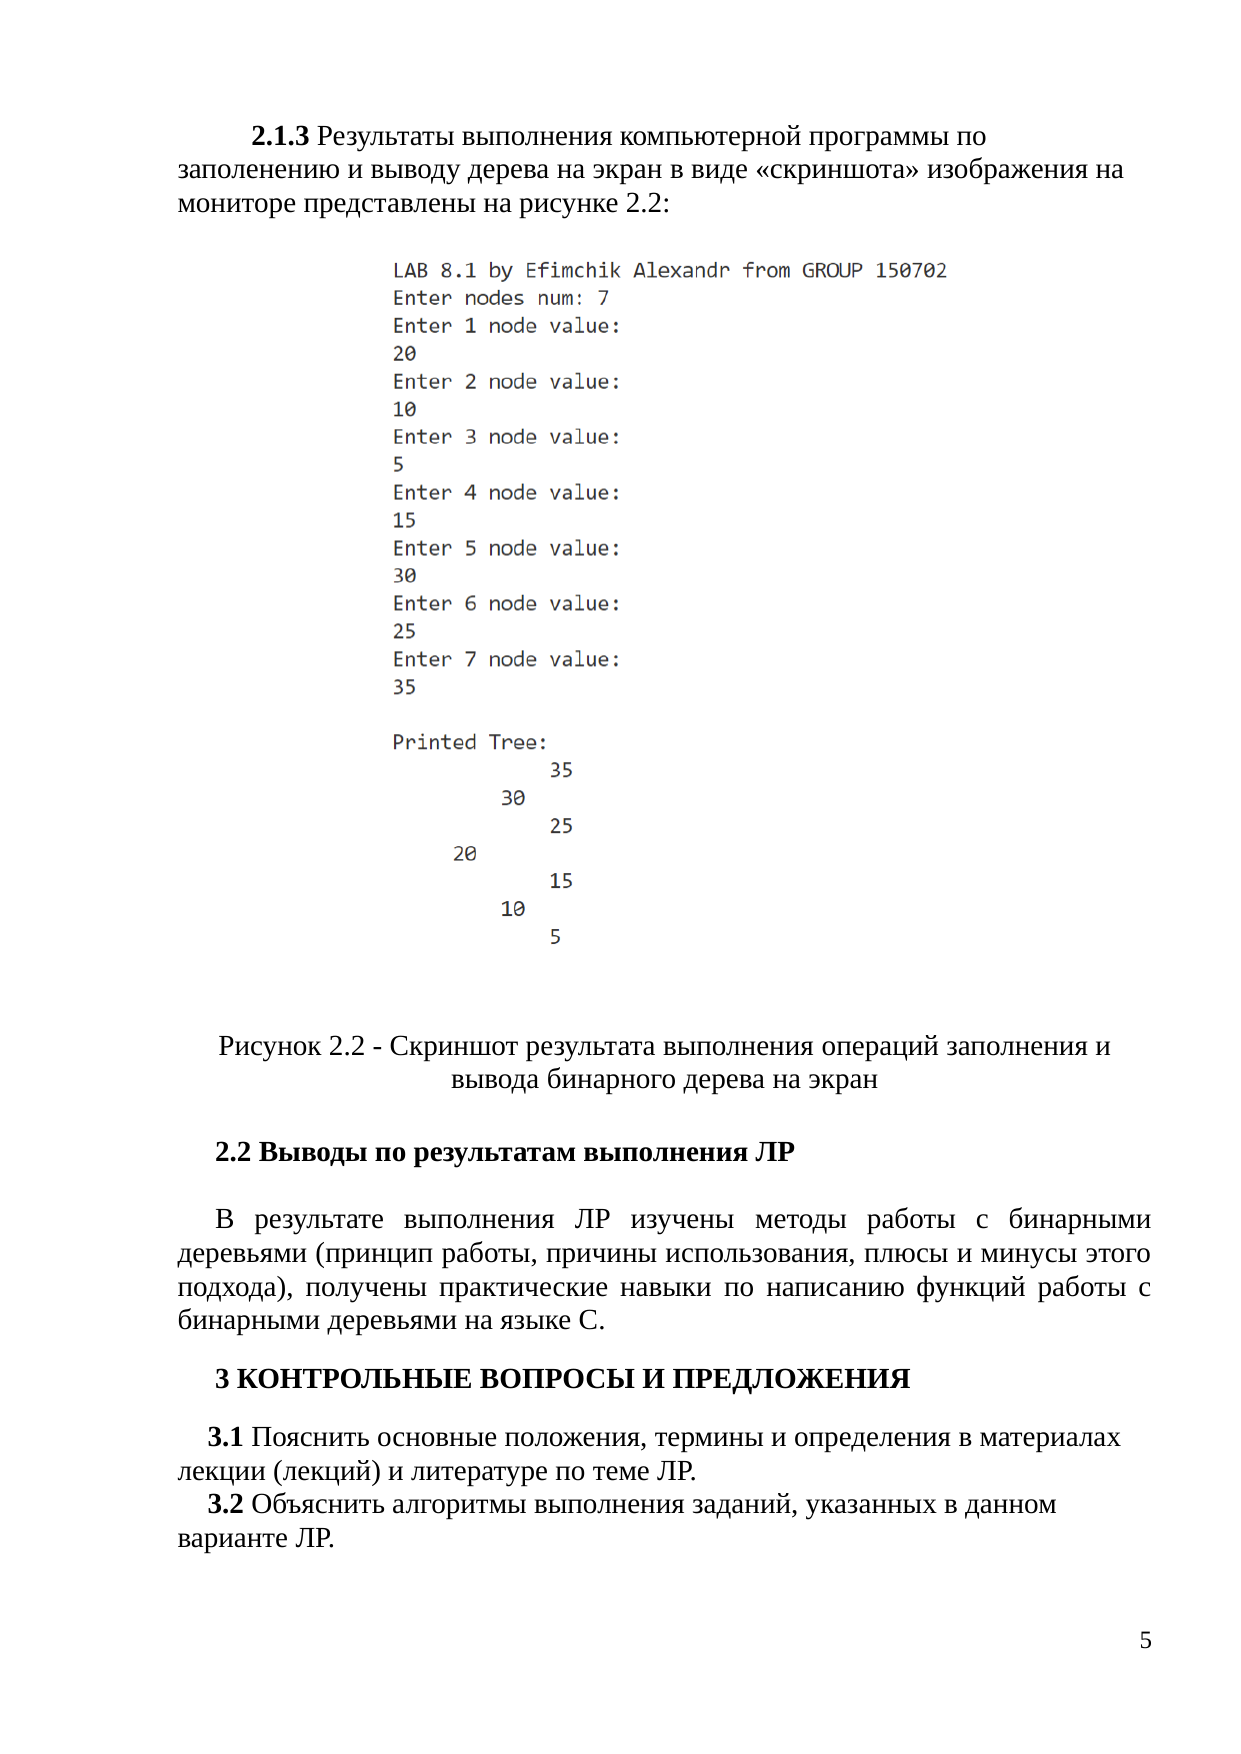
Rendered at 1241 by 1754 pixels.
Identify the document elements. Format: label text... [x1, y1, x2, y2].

table_header [502, 982, 827, 1022]
text 3.1 Пояснить основные положения, термины и определения в материалах лекции (лекций) и литературе по теме ЛР. [177, 1419, 1152, 1486]
subtitle 2.2 Выводы по результатам выполнения ЛР [215, 1134, 1152, 1168]
text 2.1.3 Результаты выполнения компьютерной программы по заполенению и выводу дерева на экран в виде «скриншота» изображения на мониторе представлены на рисунке 2.2: [177, 118, 1152, 219]
table_cell Рисунок 2.2 - Скриншот результата выполнения операций заполнения и вывода бинарного дерева на экран [177, 1023, 1152, 1101]
text 3.2 Объяснить алгоритмы выполнения заданий, указанных в данном варианте ЛР. [177, 1486, 1152, 1553]
text В результате выполнения ЛР изучены методы работы с бинарными деревьями (принцип работы, причины использования, плюсы и минусы этого подхода), получены практические навыки по написанию функций работы с бинарными деревьями на языке C. [177, 1202, 1152, 1336]
table_header [827, 982, 1152, 1022]
subtitle 3 КОНТРОЛЬНЫЕ ВОПРОСЫ И ПРЕДЛОЖЕНИЯ [215, 1361, 1152, 1394]
table_header [177, 982, 502, 1022]
picture [372, 252, 957, 949]
